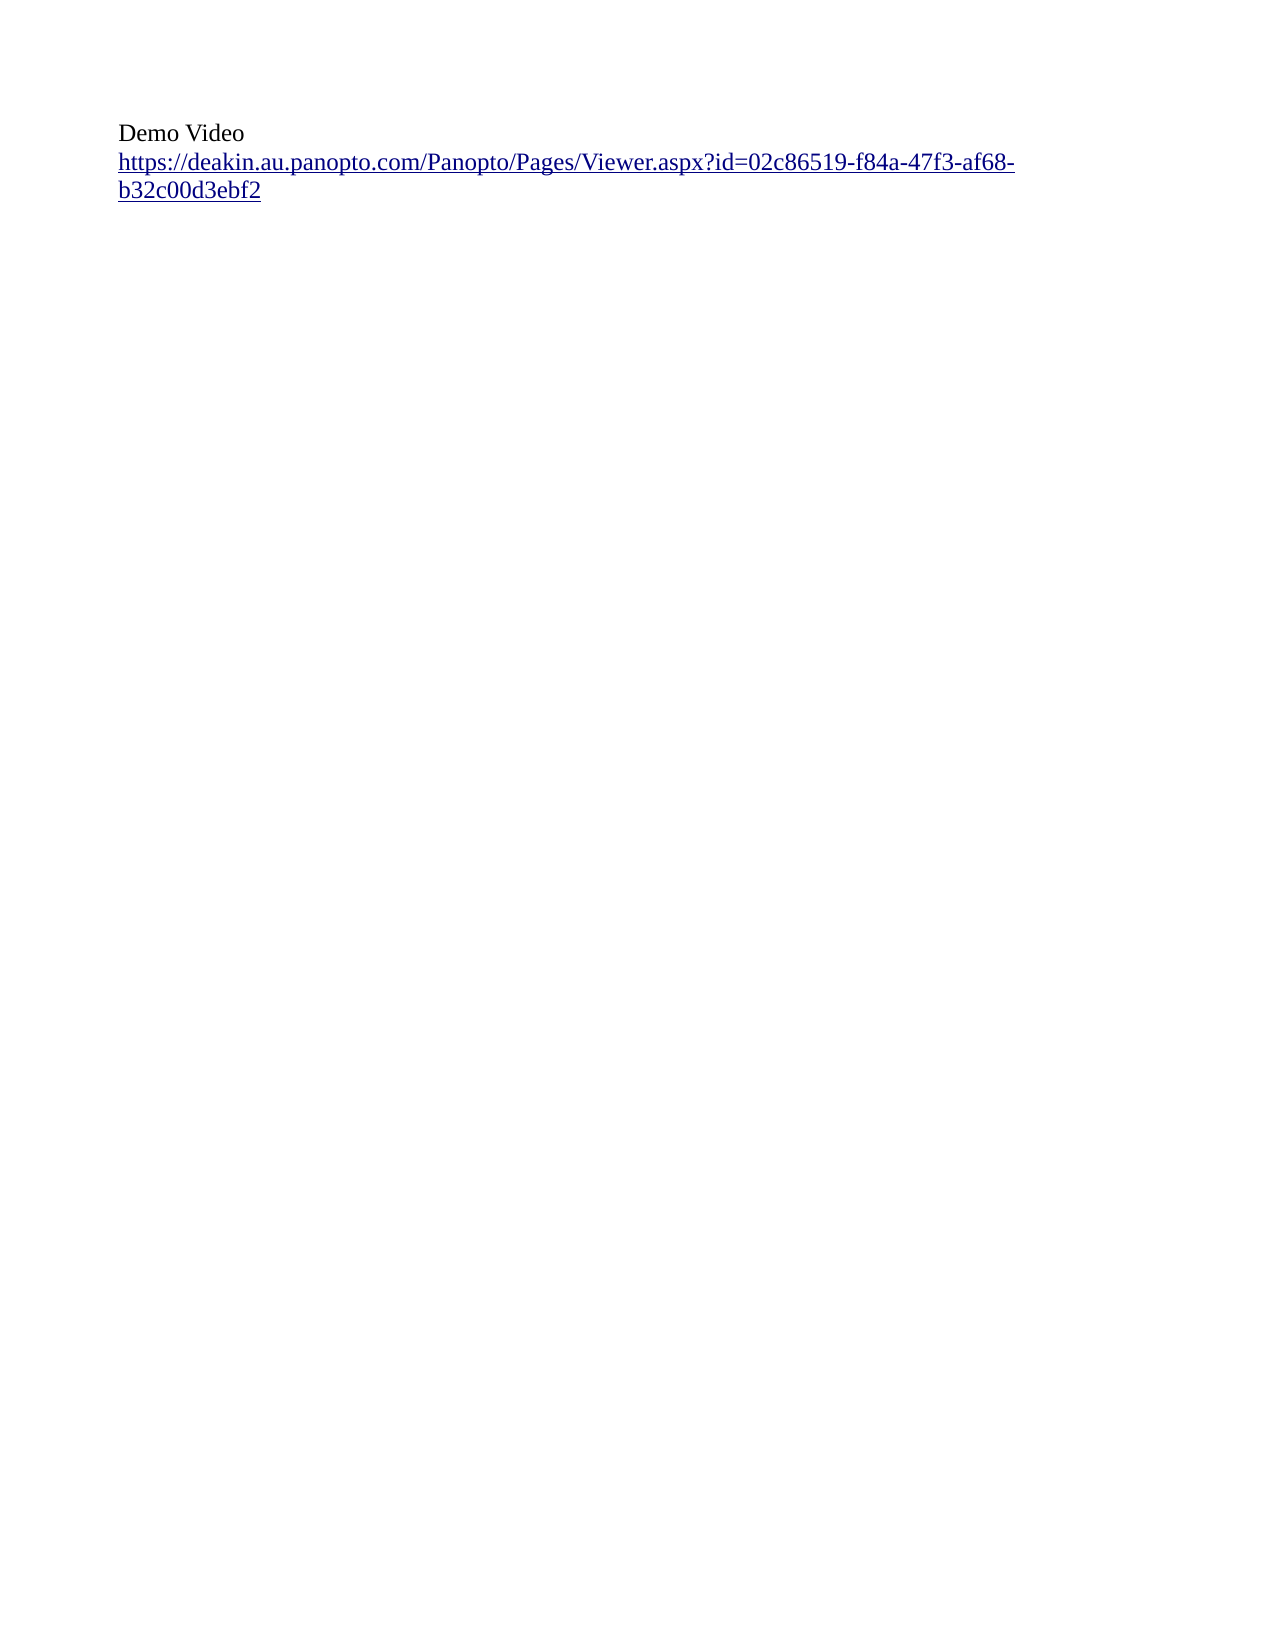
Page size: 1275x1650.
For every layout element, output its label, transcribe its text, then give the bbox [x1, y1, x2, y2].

text https://deakin.au.panopto.com/Panopto/Pages/Viewer.aspx?id=02c86519-f84a-47f3-af68-b32c00d3ebf2 [118, 147, 1157, 204]
text Demo Video [118, 118, 1157, 147]
